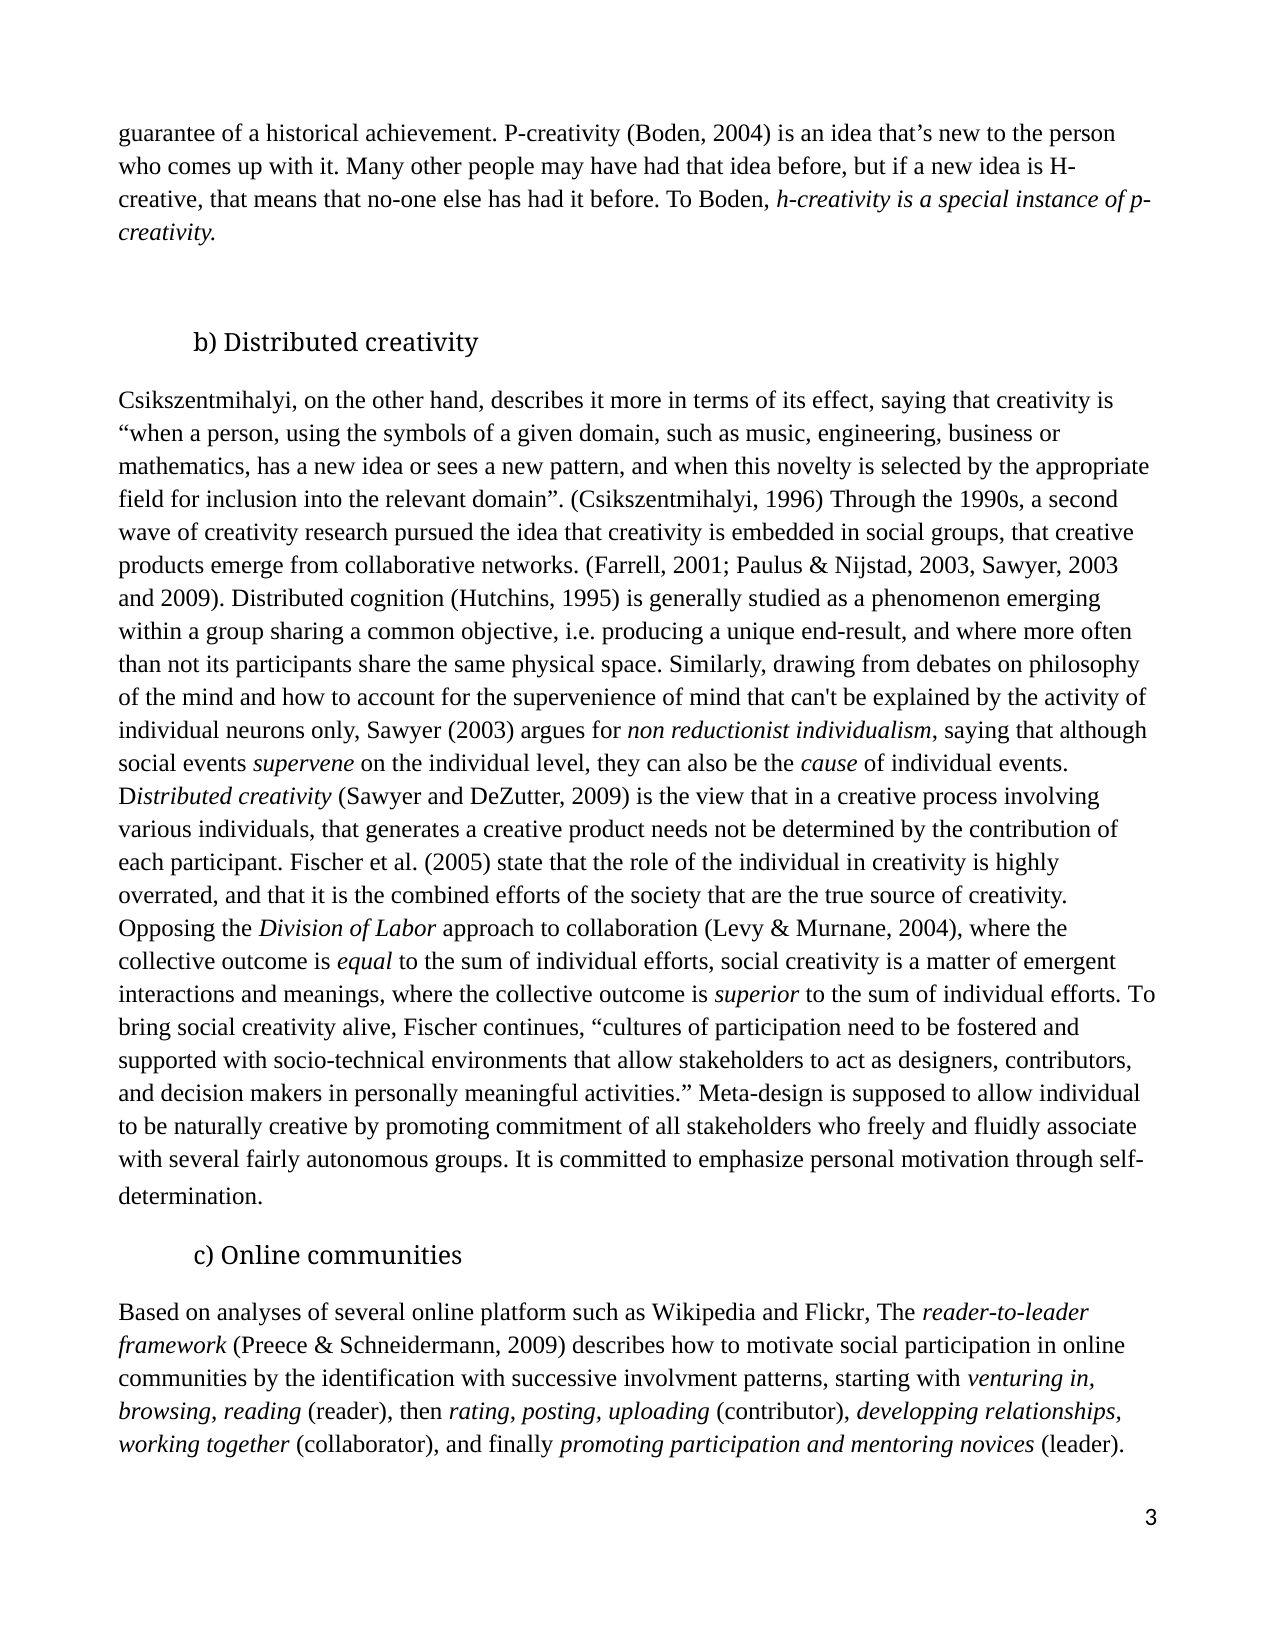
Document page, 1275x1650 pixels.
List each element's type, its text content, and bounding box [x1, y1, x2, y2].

text b) Distributed creativity [118, 325, 1157, 359]
text guarantee of a historical achievement. P-creativity (Boden, 2004) is an idea that’s new to the person who comes up with it. Many other people may have had that idea before, but if a new idea is H-creative, that means that no-one else has had it before. To Boden, h-creativity is a special instance of p-creativity. [118, 118, 1157, 246]
text c) Online communities [118, 1237, 1157, 1271]
text Based on analyses of several online platform such as Wikipedia and Flickr, The reader-to-leader framework (Preece & Schneidermann, 2009) describes how to motivate social participation in online communities by the identification with successive involvment patterns, starting with venturing in, browsing, reading (reader), then rating, posting, uploading (contributor), developping relationships, working together (collaborator), and finally promoting participation and mentoring novices (leader). [118, 1297, 1157, 1458]
text Csikszentmihalyi, on the other hand, describes it more in terms of its effect, saying that creativity is “when a person, using the symbols of a given domain, such as music, engineering, business or mathematics, has a new idea or sees a new pattern, and when this novelty is selected by the appropriate field for inclusion into the relevant domain”. (Csikszentmihalyi, 1996) Through the 1990s, a second wave of creativity research pursued the idea that creativity is embedded in social groups, that creative products emerge from collaborative networks. (Farrell, 2001; Paulus & Nijstad, 2003, Sawyer, 2003 and 2009). Distributed cognition (Hutchins, 1995) is generally studied as a phenomenon emerging within a group sharing a common objective, i.e. producing a unique end-result, and where more often than not its participants share the same physical space. Similarly, drawing from debates on philosophy of the mind and how to account for the supervenience of mind that can't be explained by the activity of individual neurons only, Sawyer (2003) argues for non reductionist individualism, saying that although social events supervene on the individual level, they can also be the cause of individual events. Distributed creativity (Sawyer and DeZutter, 2009) is the view that in a creative process involving various individuals, that generates a creative product needs not be determined by the contribution of each participant. Fischer et al. (2005) state that the role of the individual in creativity is highly overrated, and that it is the combined efforts of the society that are the true source of creativity. Opposing the Division of Labor approach to collaboration (Levy & Murnane, 2004), where the collective outcome is equal to the sum of individual efforts, social creativity is a matter of emergent interactions and meanings, where the collective outcome is superior to the sum of individual efforts. To bring social creativity alive, Fischer continues, “cultures of participation need to be fostered and supported with socio-technical environments that allow stakeholders to act as designers, contributors, and decision makers in personally meaningful activities.” Meta-design is supposed to allow individual to be naturally creative by promoting commitment of all stakeholders who freely and fluidly associate with several fairly autonomous groups. It is committed to emphasize personal motivation through self-determination. [118, 385, 1157, 1211]
